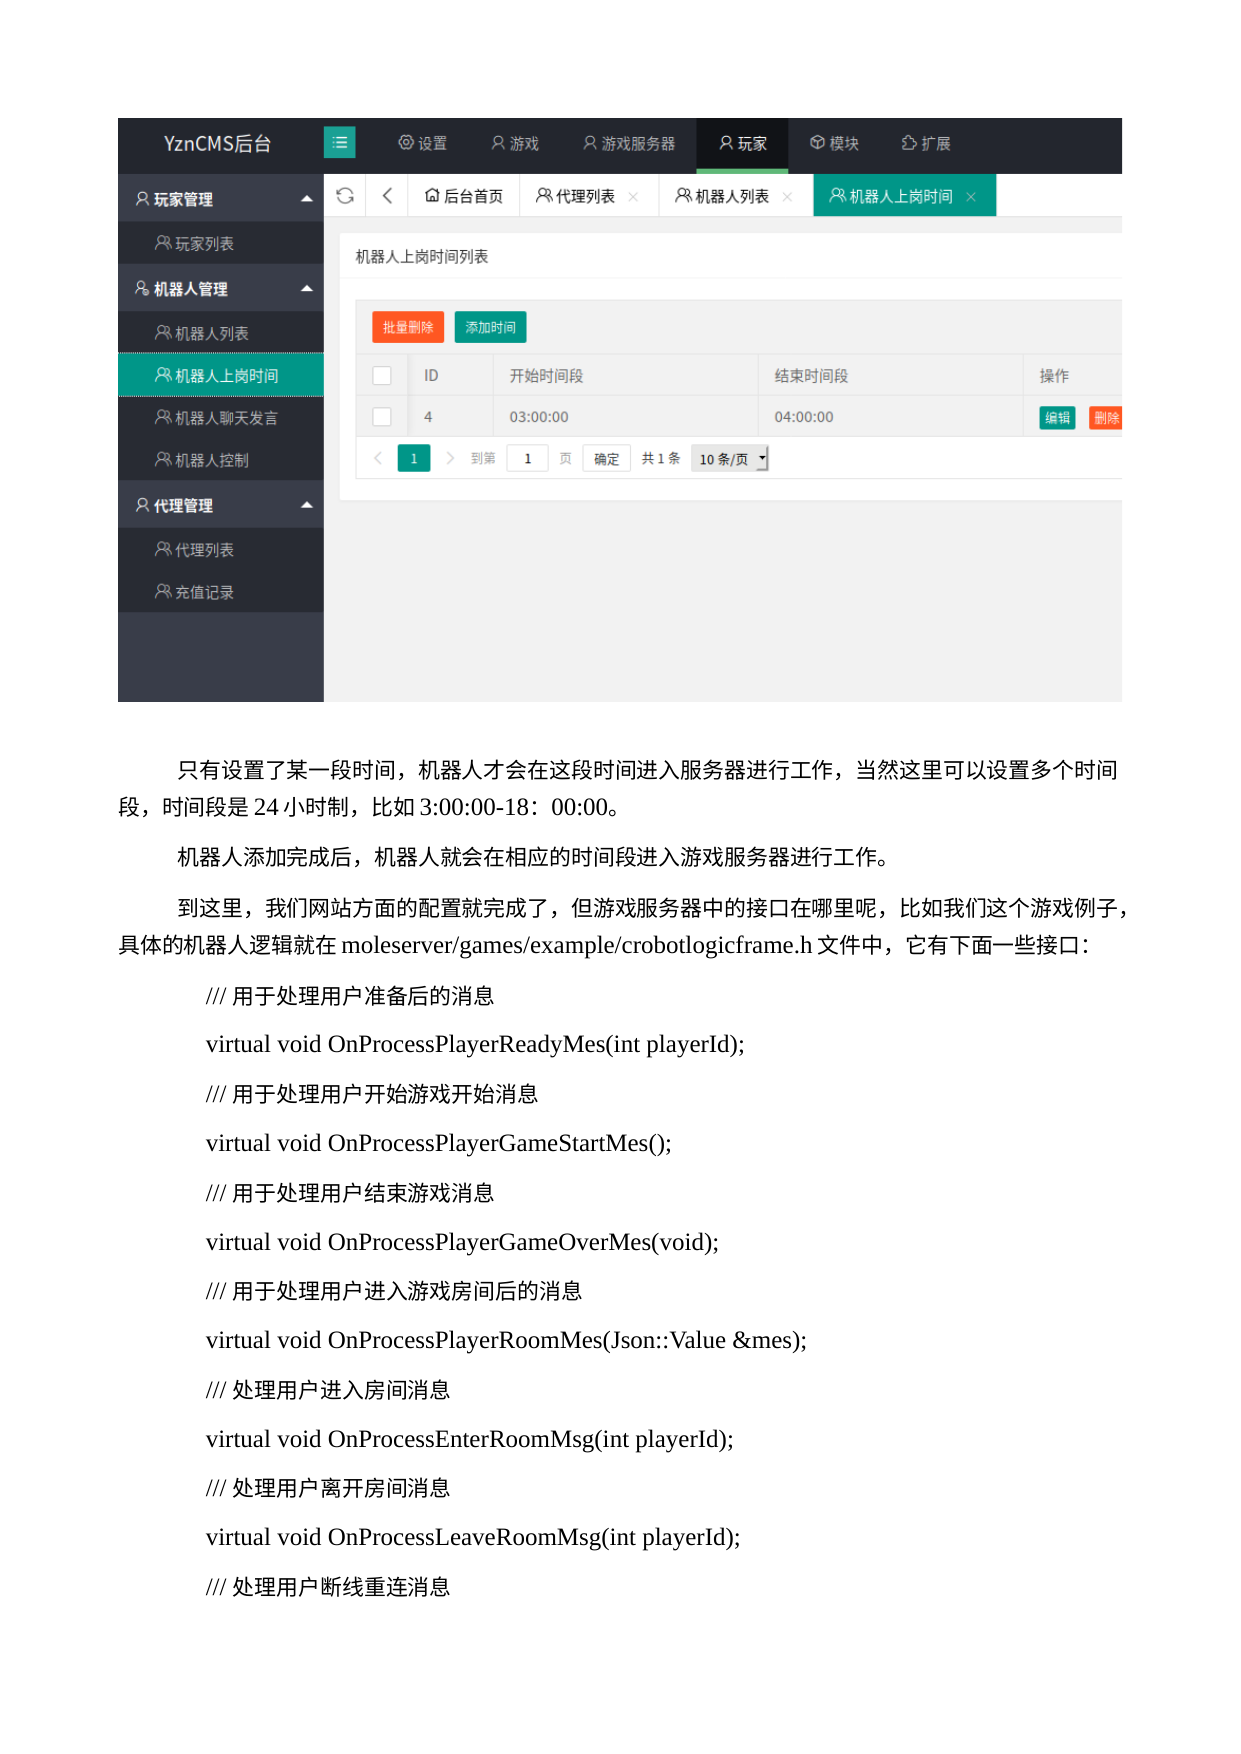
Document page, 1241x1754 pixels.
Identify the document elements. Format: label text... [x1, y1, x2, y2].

text /// 用于处理用户结束游戏消息 [118, 1176, 1122, 1207]
text /// 处理用户断线重连消息 [118, 1570, 1122, 1602]
text 到这里，我们网站方面的配置就完成了，但游戏服务器中的接口在哪里呢，比如我们这个游戏例子，具体的机器人逻辑就在moleserver/games/example/crobotlogicframe.h文件中，它有下面一些接口： [118, 891, 1122, 959]
text virtual void OnProcessEnterRoomMsg(int playerId); [118, 1424, 1122, 1452]
text virtual void OnProcessPlayerReadyMes(int playerId); [118, 1029, 1122, 1058]
text /// 用于处理用户进入游戏房间后的消息 [118, 1274, 1122, 1306]
picture [118, 118, 1123, 702]
text /// 用于处理用户准备后的消息 [118, 979, 1122, 1010]
text /// 用于处理用户开始游戏开始消息 [118, 1077, 1122, 1109]
text 只有设置了某一段时间，机器人才会在这段时间进入服务器进行工作，当然这里可以设置多个时间段，时间段是24小时制，比如3:00:00-18：00:00。 [118, 753, 1122, 821]
text virtual void OnProcessPlayerGameStartMes(); [118, 1128, 1122, 1157]
text /// 处理用户离开房间消息 [118, 1471, 1122, 1503]
text /// 处理用户进入房间消息 [118, 1373, 1122, 1404]
text virtual void OnProcessLeaveRoomMsg(int playerId); [118, 1522, 1122, 1551]
text 机器人添加完成后，机器人就会在相应的时间段进入游戏服务器进行工作。 [118, 840, 1122, 872]
text virtual void OnProcessPlayerRoomMes(Json::Value &mes); [118, 1325, 1122, 1354]
text virtual void OnProcessPlayerGameOverMes(void); [118, 1227, 1122, 1255]
